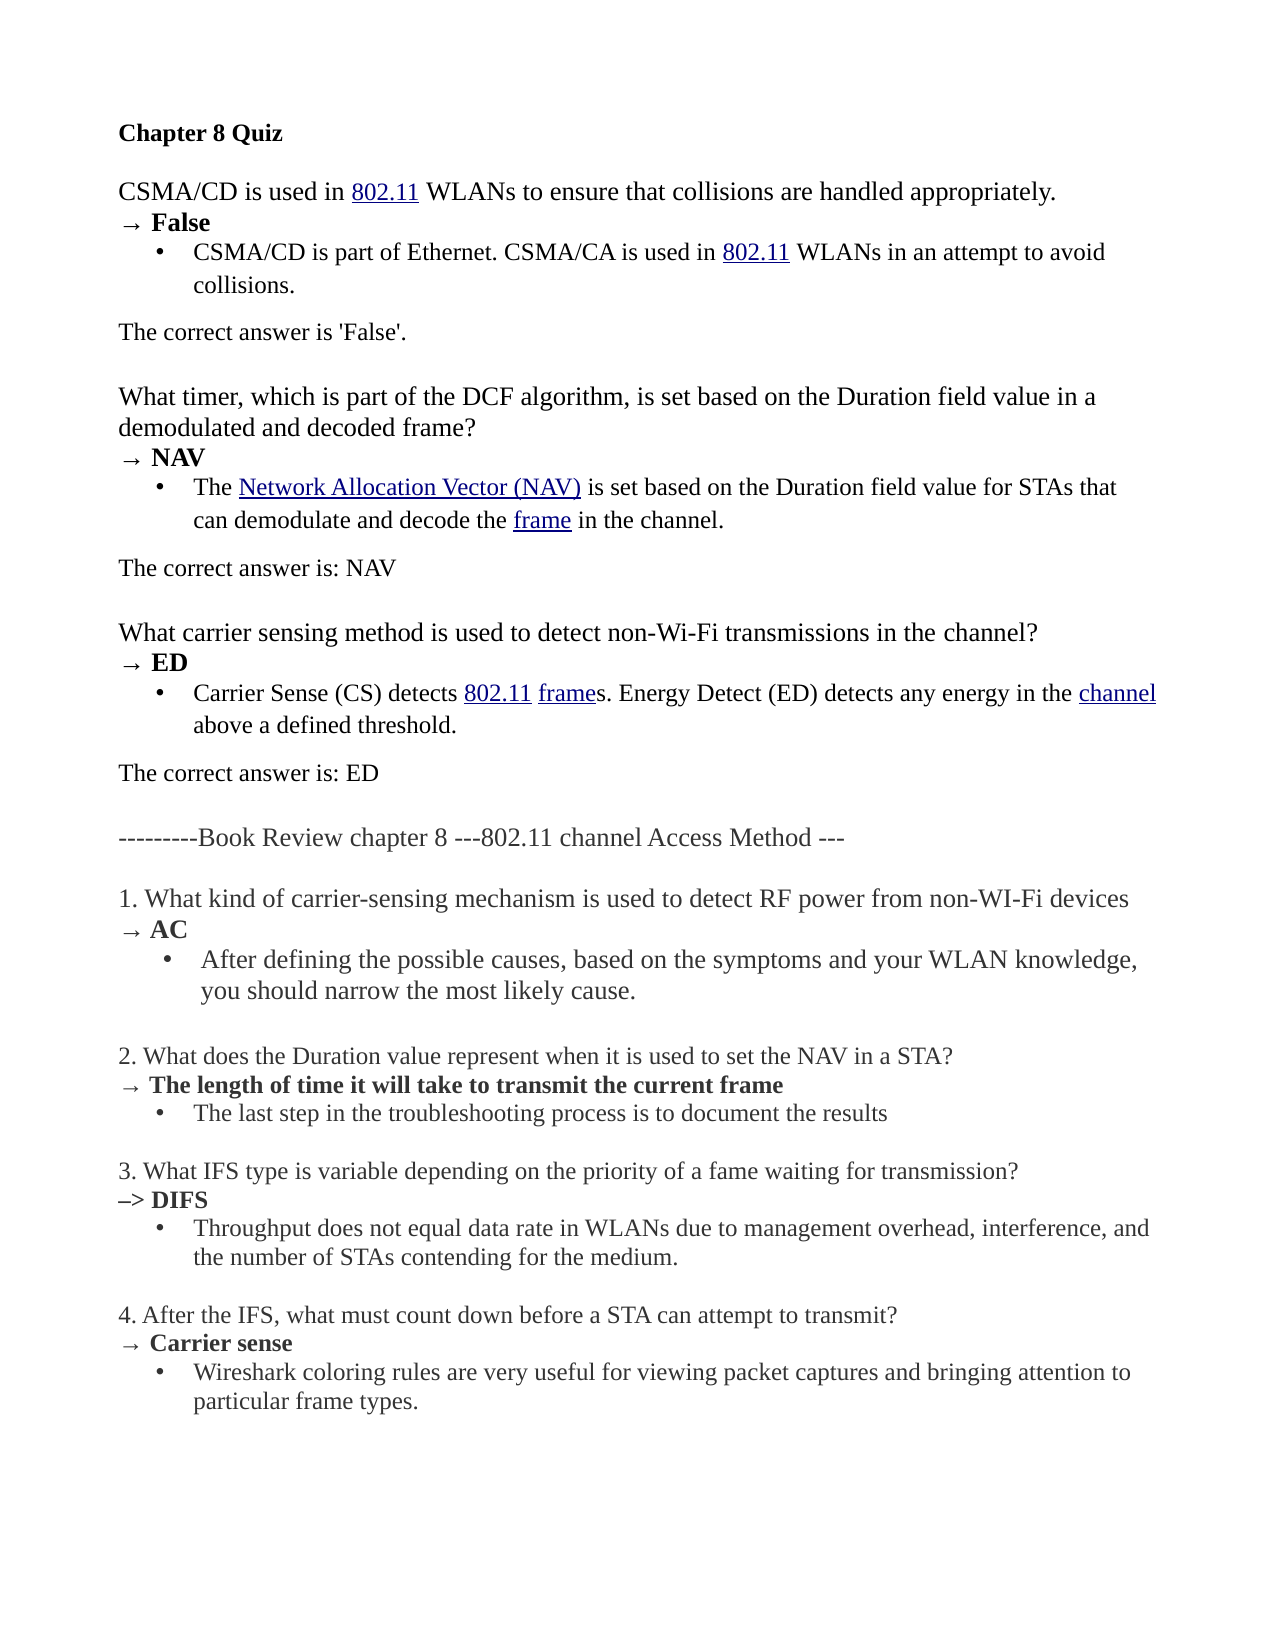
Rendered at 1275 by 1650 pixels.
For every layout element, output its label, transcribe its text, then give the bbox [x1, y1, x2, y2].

text → ED [118, 647, 1157, 678]
text Chapter 8 Quiz [118, 118, 1157, 147]
text ---------Book Review chapter 8 ---802.11 channel Access Method --- [118, 822, 1157, 852]
list The Network Allocation Vector (NAV) is set based on the Duration field value for STAs that can demodulate and decode the frame in the channel. [156, 472, 1157, 534]
text → Carrier sense [118, 1328, 1157, 1357]
text → AC [118, 913, 1157, 944]
list Wireshark coloring rules are very useful for viewing packet captures and bringing attention to particular frame types. [156, 1357, 1157, 1415]
text 2. What does the Duration value represent when it is used to set the NAV in a STA? [118, 1041, 1157, 1070]
text CSMA/CD is used in 802.11 WLANs to ensure that collisions are handled appropriately. [118, 176, 1157, 206]
text 1. What kind of carrier-sensing mechanism is used to detect RF power from non-WI-Fi devices [118, 883, 1157, 913]
text The correct answer is: ED [118, 758, 1157, 787]
list The last step in the troubleshooting process is to document the results [156, 1098, 1157, 1127]
text –> DIFS [118, 1185, 1157, 1213]
text The correct answer is 'False'. [118, 317, 1157, 346]
list CSMA/CD is part of Ethernet. CSMA/CA is used in 802.11 WLANs in an attempt to avoid collisions. [156, 237, 1157, 298]
list Throughput does not equal data rate in WLANs due to management overhead, interference, and the number of STAs contending for the medium. [156, 1213, 1157, 1271]
text → NAV [118, 442, 1157, 472]
text The correct answer is: NAV [118, 553, 1157, 582]
text What timer, which is part of the DCF algorithm, is set based on the Duration field value in a demodulated and decoded frame? [118, 381, 1157, 442]
text What carrier sensing method is used to detect non-Wi-Fi transmissions in the channel? [118, 617, 1157, 647]
text 4. After the IFS, what must count down before a STA can attempt to transmit? [118, 1300, 1157, 1328]
text 3. What IFS type is variable depending on the priority of a fame waiting for transmission? [118, 1156, 1157, 1185]
text → False [118, 206, 1157, 237]
list Carrier Sense (CS) detects 802.11 frames. Energy Detect (ED) detects any energy in the channel above a defined threshold. [156, 678, 1157, 739]
text → The length of time it will take to transmit the current frame [118, 1070, 1157, 1098]
list After defining the possible causes, based on the symptoms and your WLAN knowledge, you should narrow the most likely cause. [163, 944, 1157, 1005]
